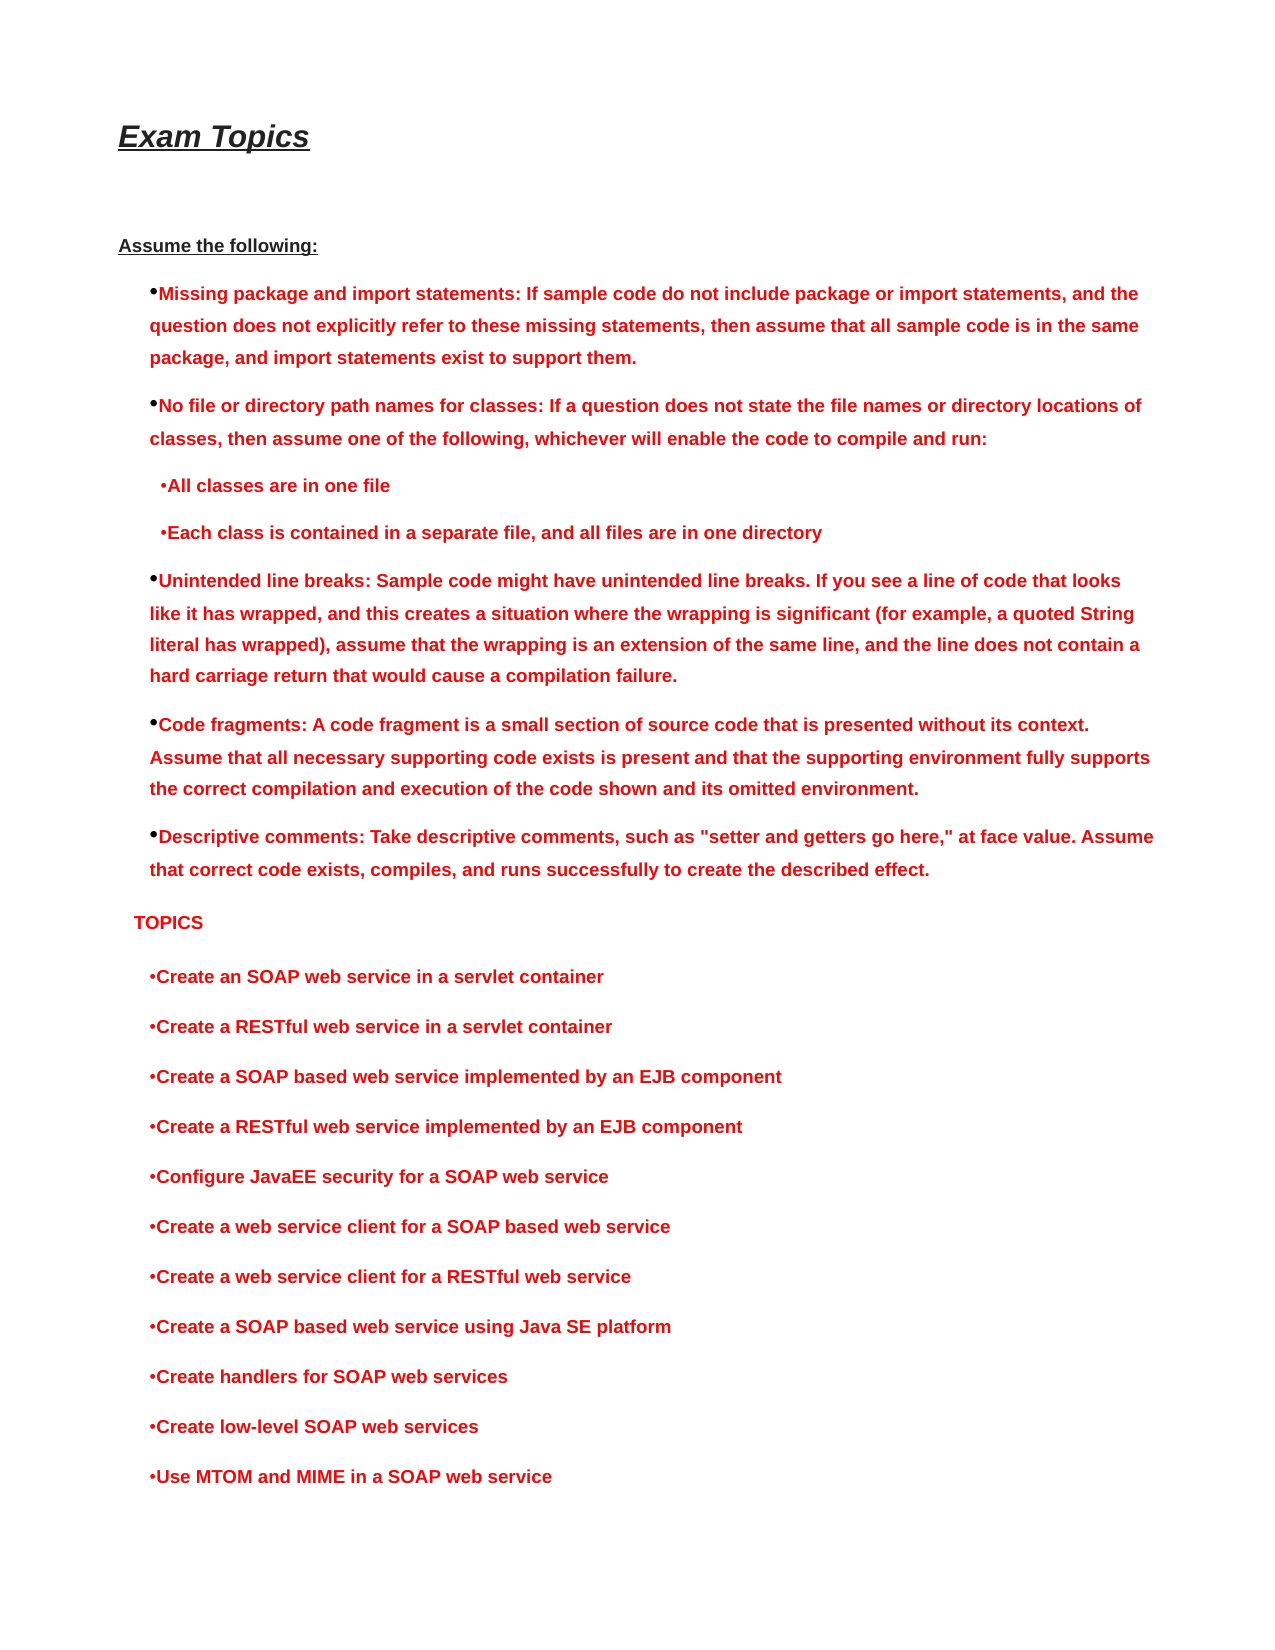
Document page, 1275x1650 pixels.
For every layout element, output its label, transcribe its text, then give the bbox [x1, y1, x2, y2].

list Create low-level SOAP web services [118, 1406, 1157, 1438]
list Missing package and import statements: If sample code do not include package or import statements, and the question does not explicitly refer to these missing statements, then assume that all sample code is in the same package, and import statements exist to support them. [118, 274, 1157, 368]
list Create a RESTful web service implemented by an EJB component [118, 1106, 1157, 1138]
text TOPICS [134, 912, 1141, 933]
list Configure JavaEE security for a SOAP web service [118, 1156, 1157, 1188]
list Create an SOAP web service in a servlet container [118, 956, 1157, 988]
list Create a web service client for a SOAP based web service [118, 1206, 1157, 1238]
list Create a RESTful web service in a servlet container [118, 1006, 1157, 1038]
list Use MTOM and MIME in a SOAP web service [118, 1456, 1157, 1488]
list Descriptive comments: Take descriptive comments, such as "setter and getters go here," at face value. Assume that correct code exists, compiles, and runs successfully to create the described effect. [118, 818, 1157, 881]
list Create a SOAP based web service using Java SE platform [118, 1306, 1157, 1338]
text Exam Topics [118, 118, 1157, 154]
list Each class is contained in a separate file, and all files are in one directory [118, 520, 1157, 543]
list All classes are in one file [118, 473, 1157, 496]
text Assume the following: [118, 225, 1157, 257]
list Create a SOAP based web service implemented by an EJB component [118, 1056, 1157, 1088]
list Code fragments: A code fragment is a small section of source code that is presented without its context. Assume that all necessary supporting code exists is present and that the supporting environment fully supports the correct compilation and execution of the code shown and its omitted environment. [118, 706, 1157, 799]
list Unintended line breaks: Sample code might have unintended line breaks. If you see a line of code that looks like it has wrapped, and this creates a situation where the wrapping is significant (for example, a quoted String literal has wrapped), assume that the wrapping is an extension of the same line, and the line does not contain a hard carriage return that would cause a compilation failure. [118, 562, 1157, 687]
list Create handlers for SOAP web services [118, 1356, 1157, 1388]
list No file or directory path names for classes: If a question does not state the file names or directory locations of classes, then assume one of the following, whichever will enable the code to compile and run: [118, 387, 1157, 449]
list Create a web service client for a RESTful web service [118, 1256, 1157, 1288]
